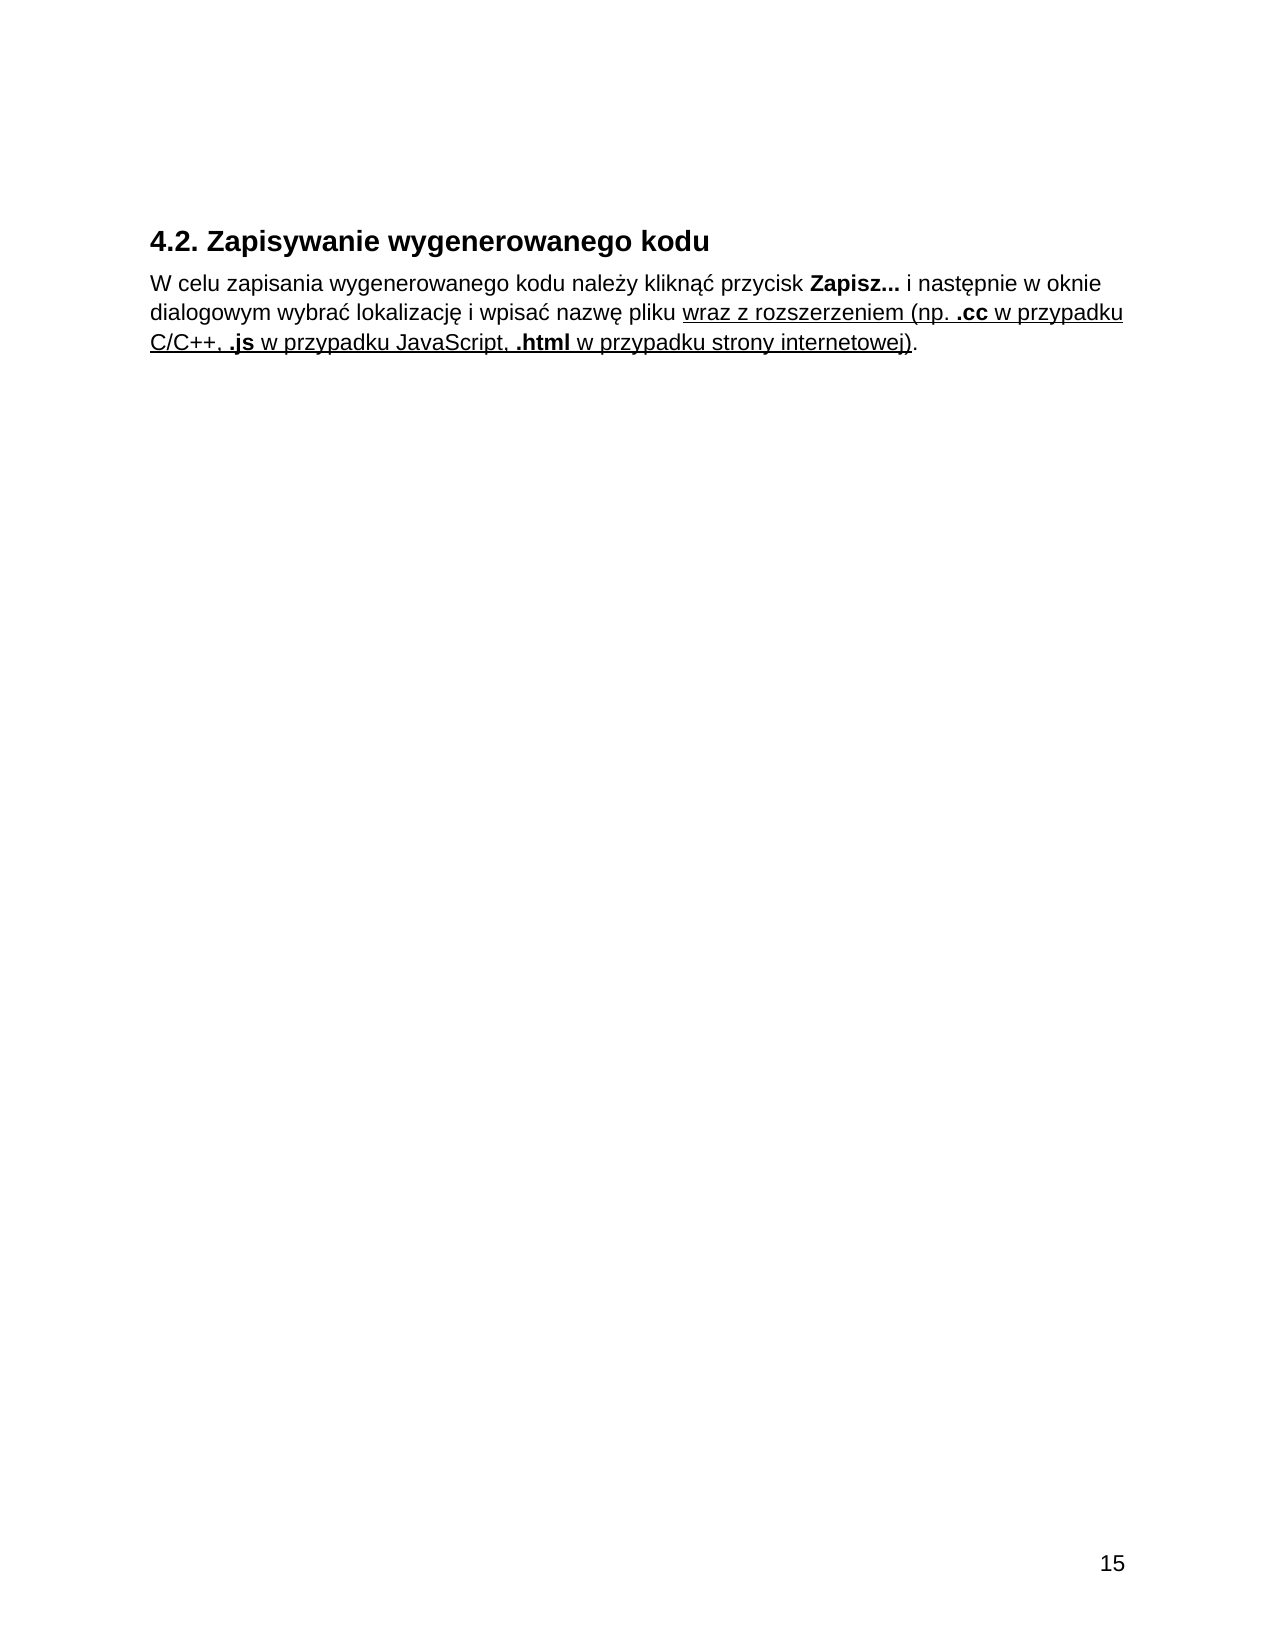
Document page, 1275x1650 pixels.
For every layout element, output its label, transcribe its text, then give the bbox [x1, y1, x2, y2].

text W celu zapisania wygenerowanego kodu należy kliknąć przycisk Zapisz... i następnie w oknie dialogowym wybrać lokalizację i wpisać nazwę pliku wraz z rozszerzeniem (np. .cc w przypadku C/C++, .js w przypadku JavaScript, .html w przypadku strony internetowej). [150, 271, 1125, 355]
subtitle 4.2. Zapisywanie wygenerowanego kodu [150, 225, 1125, 257]
